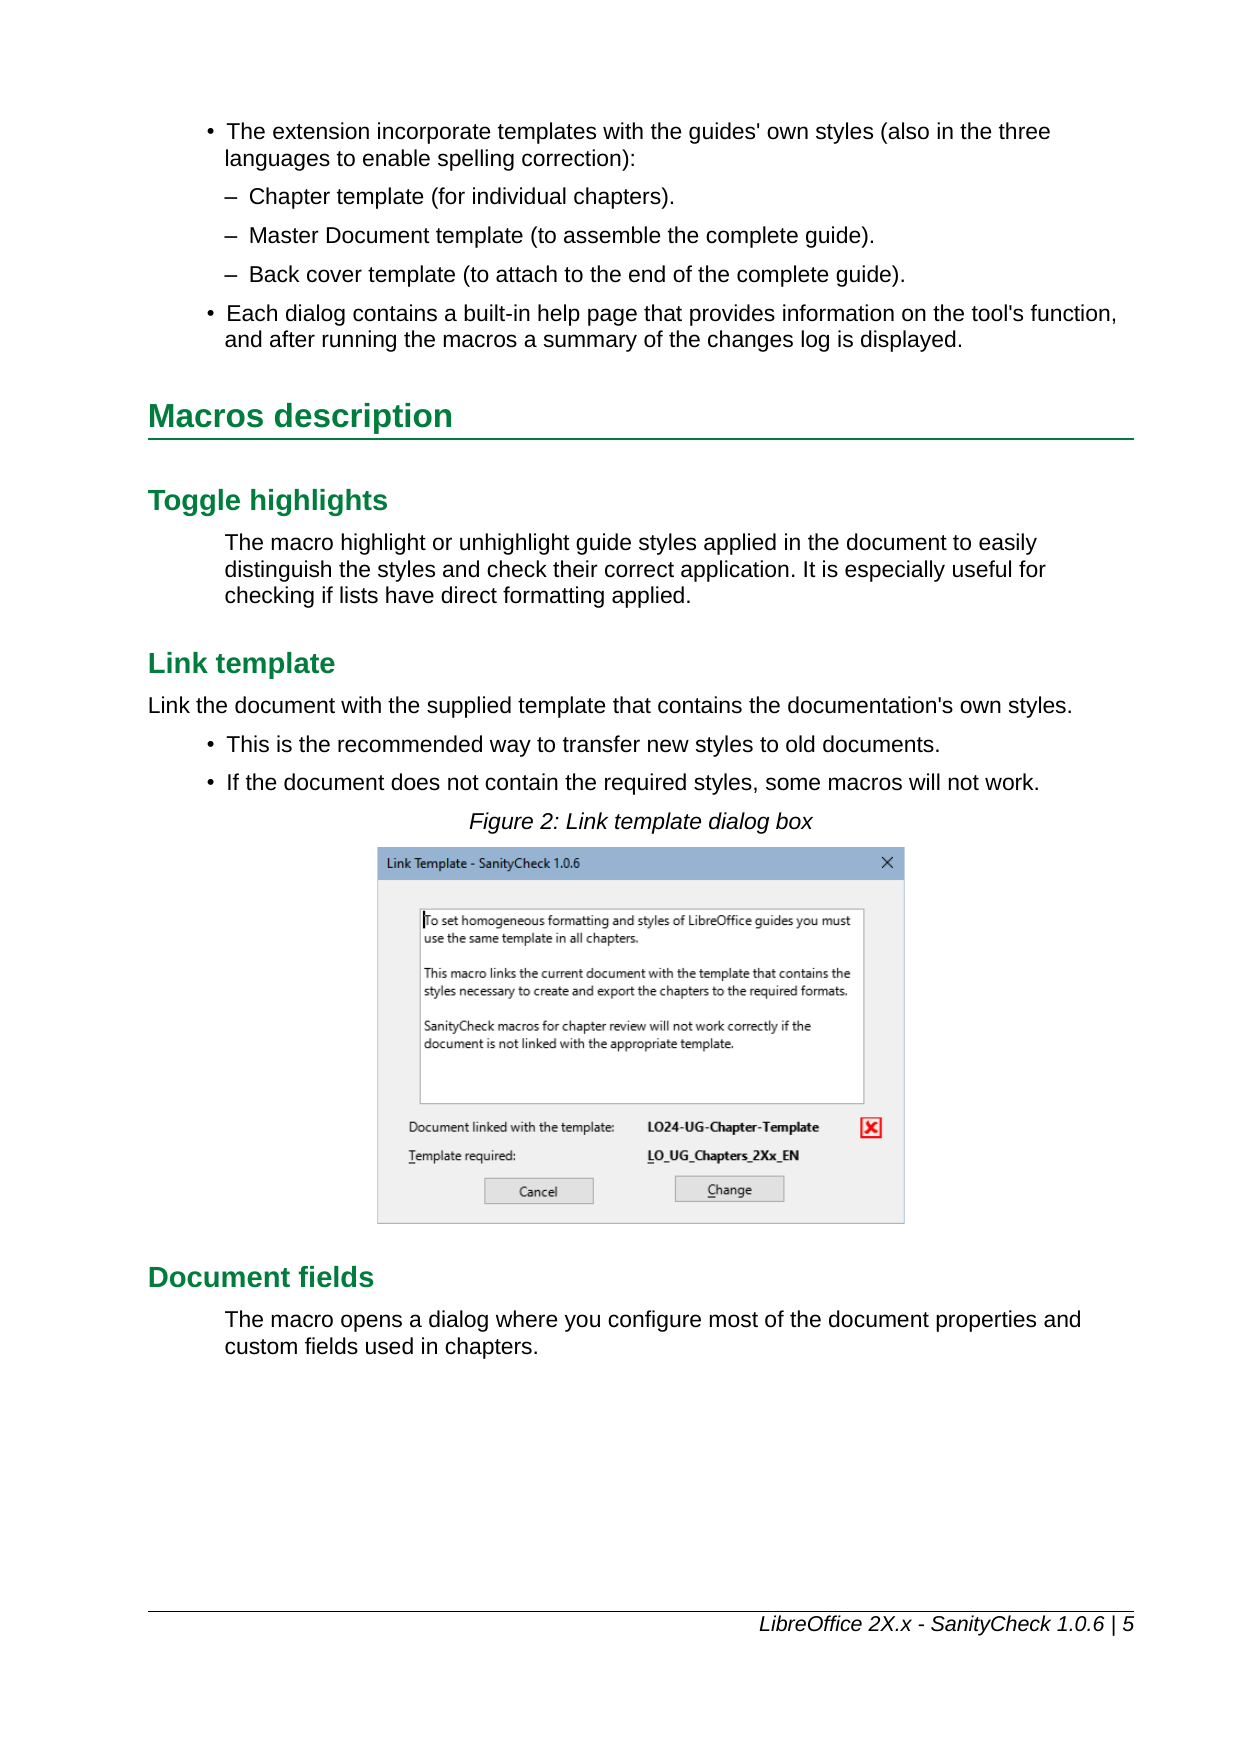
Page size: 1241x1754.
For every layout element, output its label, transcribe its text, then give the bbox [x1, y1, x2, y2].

list If the document does not contain the required styles, some macros will not work. [207, 769, 1134, 796]
list This is the recommended way to transfer new styles to old documents. [207, 731, 1134, 757]
text The macro highlight or unhighlight guide styles applied in the document to easily distinguish the styles and check their correct application. It is especially useful for checking if lists have direct formatting applied. [224, 529, 1134, 608]
list Back cover template (to attach to the end of the complete guide). [224, 261, 1134, 287]
text The macro opens a dialog where you configure most of the document properties and custom fields used in chapters. [224, 1306, 1134, 1359]
text Figure 2: Link template dialog box [377, 808, 904, 834]
list Each dialog contains a built-in help page that provides information on the tool's function, and after running the macros a summary of the changes log is displayed. [207, 300, 1134, 353]
subtitle Document fields [148, 1260, 1134, 1294]
subtitle Macros description [148, 396, 1134, 438]
picture [377, 847, 905, 1224]
subtitle Toggle highlights [148, 483, 1134, 517]
list The extension incorporate templates with the guides' own styles (also in the three languages to enable spelling correction): [207, 118, 1134, 171]
list Master Document template (to assemble the complete guide). [224, 222, 1134, 248]
text Link the document with the supplied template that contains the documentation's own styles. [148, 692, 1134, 718]
list Chapter template (for individual chapters). [224, 183, 1134, 210]
subtitle Link template [148, 646, 1134, 679]
